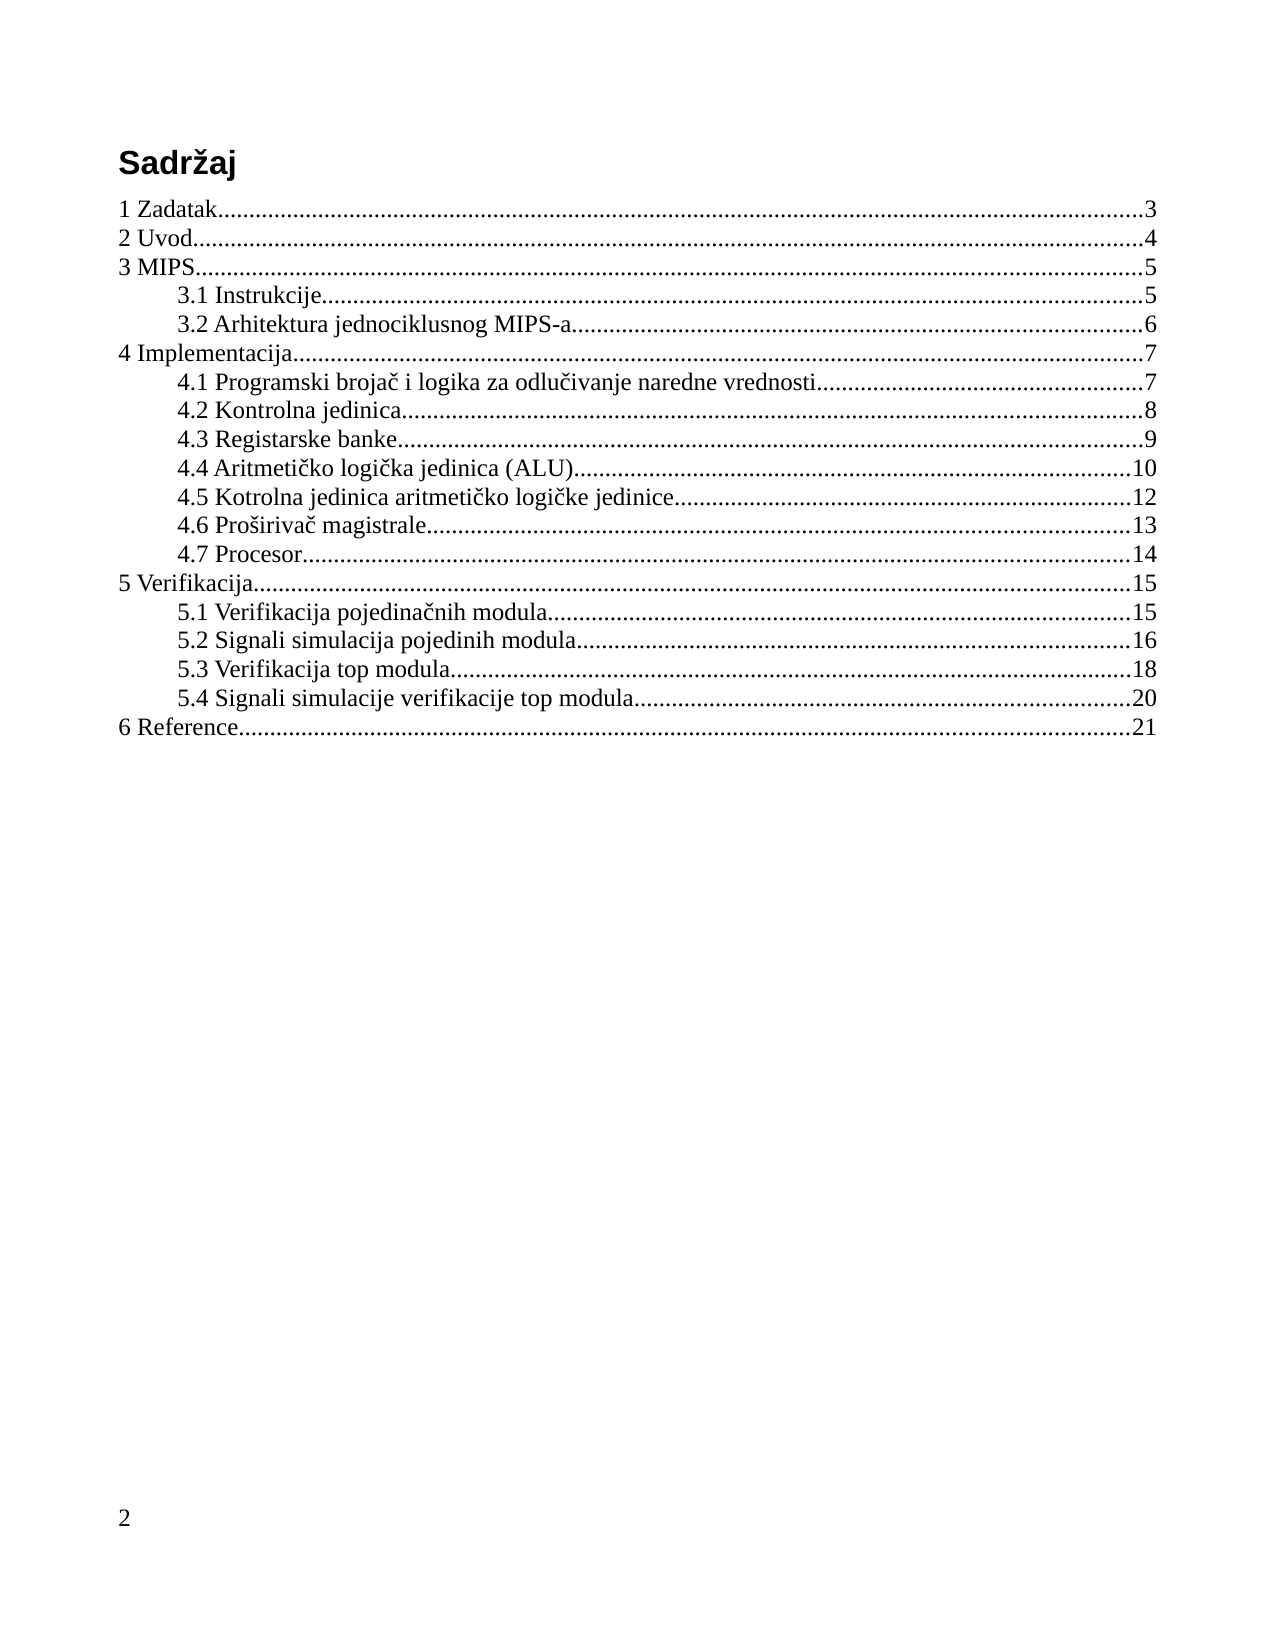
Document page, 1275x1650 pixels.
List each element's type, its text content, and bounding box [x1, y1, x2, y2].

text 4.2 Kontrolna jedinica 8 [177, 395, 1157, 424]
text 4.3 Registarske banke 9 [177, 424, 1157, 453]
text 6 Reference 21 [118, 712, 1157, 740]
text 4.5 Kotrolna jedinica aritmetičko logičke jedinice 12 [177, 482, 1157, 510]
text 4.6 Proširivač magistrale 13 [177, 510, 1157, 539]
subtitle Sadržaj [118, 143, 1157, 182]
text 3 MIPS 5 [118, 252, 1157, 280]
text 4.4 Aritmetičko logička jedinica (ALU) 10 [177, 453, 1157, 482]
text 1 Zadatak 3 [118, 194, 1157, 223]
text 4 Implementacija 7 [118, 338, 1157, 367]
text 5.3 Verifikacija top modula 18 [177, 654, 1157, 683]
text 5.4 Signali simulacije verifikacije top modula 20 [177, 683, 1157, 712]
text 5.1 Verifikacija pojedinačnih modula 15 [177, 597, 1157, 625]
text 3.2 Arhitektura jednociklusnog MIPS-a 6 [177, 309, 1157, 338]
text 4.7 Procesor 14 [177, 539, 1157, 568]
text 4.1 Programski brojač i logika za odlučivanje naredne vrednosti 7 [177, 367, 1157, 395]
text 5.2 Signali simulacija pojedinih modula 16 [177, 625, 1157, 654]
text 3.1 Instrukcije 5 [177, 280, 1157, 309]
text 5 Verifikacija 15 [118, 568, 1157, 597]
text 2 Uvod 4 [118, 223, 1157, 252]
